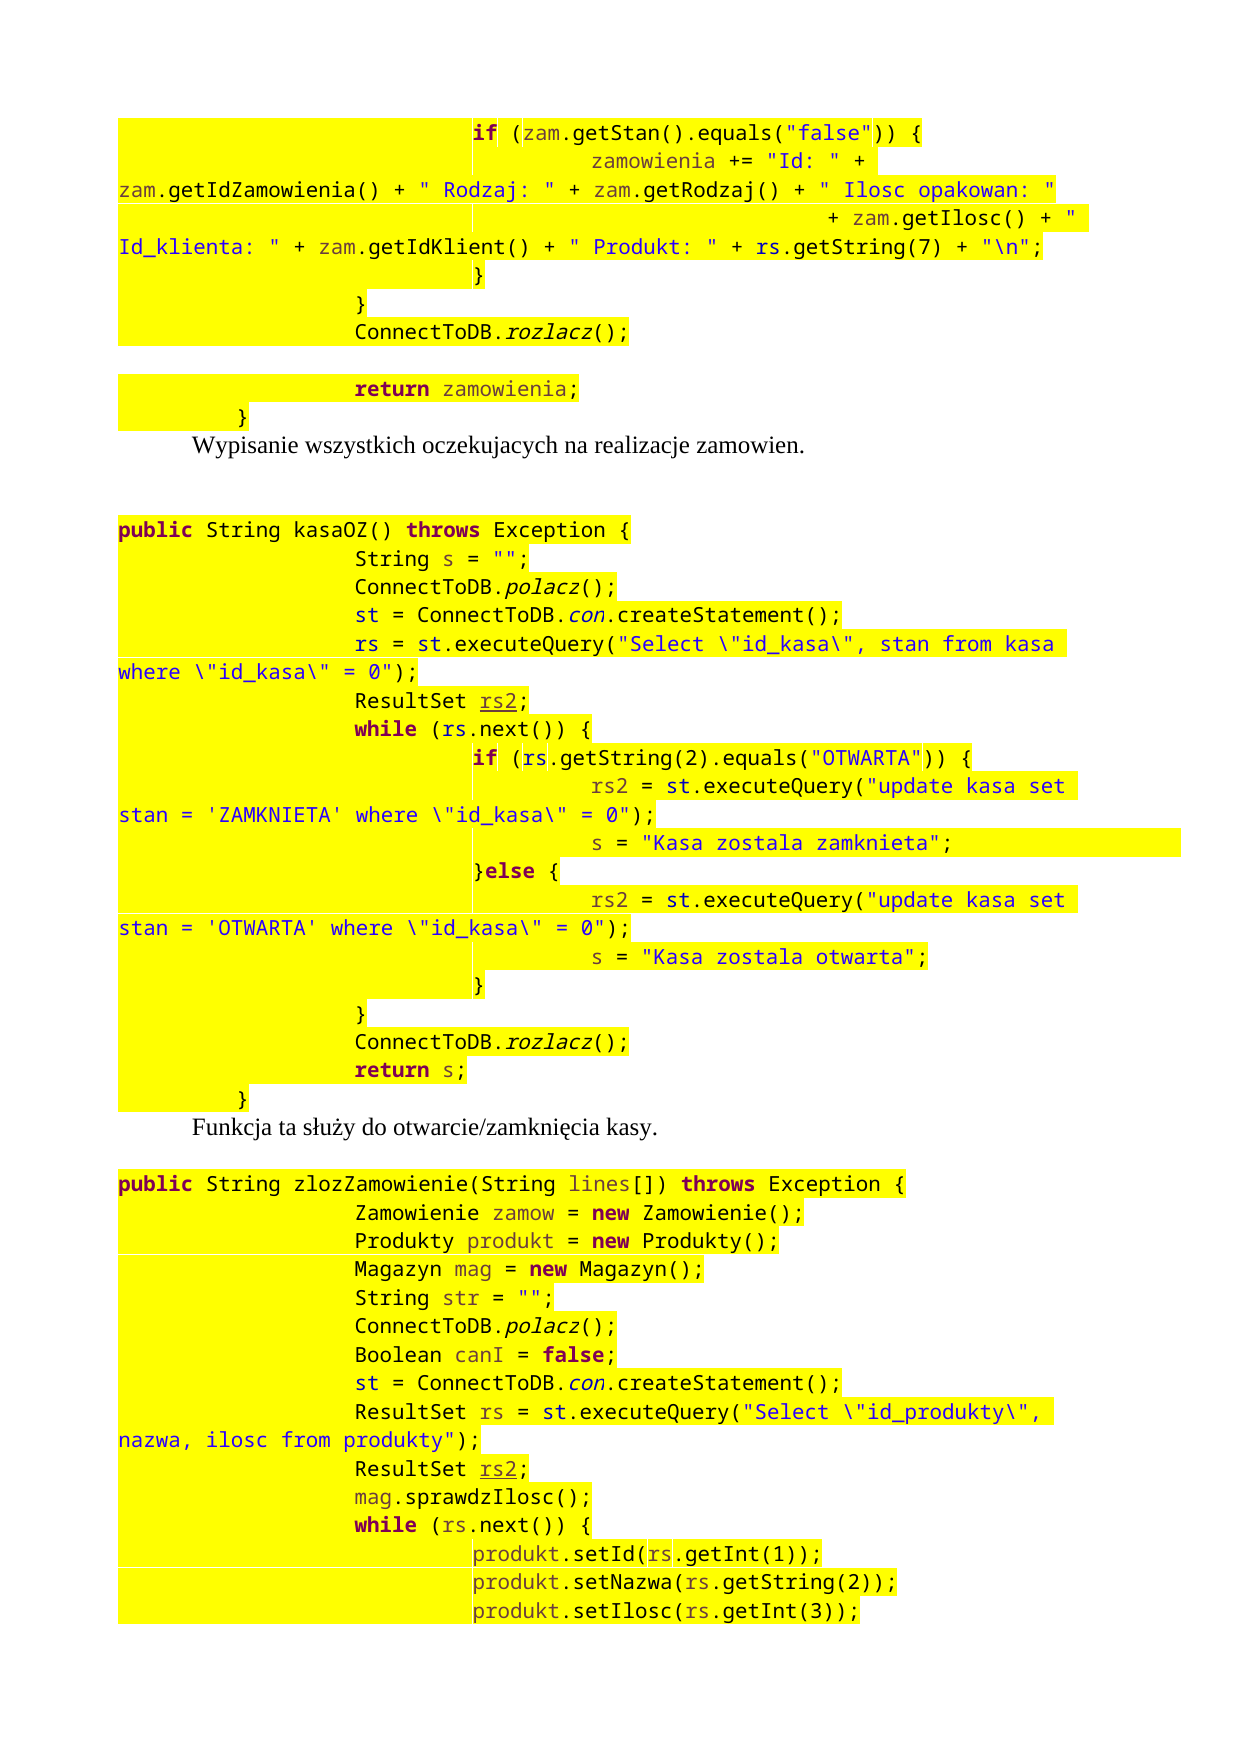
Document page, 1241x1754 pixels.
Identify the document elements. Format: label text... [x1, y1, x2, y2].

text } [118, 289, 1122, 317]
text Funkcja ta służy do otwarcie/zamknięcia kasy. [118, 1112, 1122, 1141]
text produkt.setId(rs.getInt(1)); [118, 1539, 1122, 1567]
text } [118, 402, 1122, 431]
text ConnectToDB.polacz(); [118, 572, 1122, 601]
text produkt.setIlosc(rs.getInt(3)); [118, 1596, 1122, 1624]
text Produkty produkt = new Produkty(); [118, 1226, 1122, 1254]
text produkt.setNazwa(rs.getString(2)); [118, 1567, 1122, 1596]
text } [118, 970, 1122, 999]
text } [118, 1084, 1122, 1112]
text if (rs.getString(2).equals("OTWARTA")) { [118, 743, 1122, 771]
text rs = st.executeQuery("Select \"id_kasa\", stan from kasa where \"id_kasa\" = 0"); [118, 629, 1122, 686]
text ResultSet rs = st.executeQuery("Select \"id_produkty\", nazwa, ilosc from produkty"); [118, 1397, 1122, 1454]
text return zamowienia; [118, 374, 1122, 402]
text ConnectToDB.polacz(); [118, 1311, 1122, 1340]
text Magazyn mag = new Magazyn(); [118, 1254, 1122, 1283]
text s = "Kasa zostala zamknieta"; [118, 828, 1122, 857]
text rs2 = st.executeQuery("update kasa set stan = 'OTWARTA' where \"id_kasa\" = 0"); [118, 885, 1122, 942]
text String s = ""; [118, 544, 1122, 572]
text public String zlozZamowienie(String lines[]) throws Exception { [118, 1169, 1122, 1198]
text return s; [118, 1056, 1122, 1084]
text String str = ""; [118, 1283, 1122, 1311]
text public String kasaOZ() throws Exception { [118, 515, 1122, 544]
text Zamowienie zamow = new Zamowienie(); [118, 1198, 1122, 1226]
text + zam.getIlosc() + " Id_klienta: " + zam.getIdKlient() + " Produkt: " + rs.getString(7) + "\n"; [118, 203, 1122, 260]
text st = ConnectToDB.con.createStatement(); [118, 1368, 1122, 1397]
text rs2 = st.executeQuery("update kasa set stan = 'ZAMKNIETA' where \"id_kasa\" = 0"); [118, 771, 1122, 828]
text ConnectToDB.rozlacz(); [118, 317, 1122, 346]
text zamowienia += "Id: " + zam.getIdZamowienia() + " Rodzaj: " + zam.getRodzaj() + " Ilosc opakowan: " [118, 147, 1122, 203]
text Boolean canI = false; [118, 1340, 1122, 1368]
text st = ConnectToDB.con.createStatement(); [118, 601, 1122, 629]
text mag.sprawdzIlosc(); [118, 1482, 1122, 1511]
text s = "Kasa zostala otwarta"; [118, 942, 1122, 970]
text } [118, 260, 1122, 289]
text ConnectToDB.rozlacz(); [118, 1027, 1122, 1056]
text while (rs.next()) { [118, 714, 1122, 743]
text ResultSet rs2; [118, 686, 1122, 714]
text Wypisanie wszystkich oczekujacych na realizacje zamowien. [118, 431, 1122, 459]
text while (rs.next()) { [118, 1511, 1122, 1539]
text } [118, 999, 1122, 1027]
text if (zam.getStan().equals("false")) { [118, 118, 1122, 147]
text ResultSet rs2; [118, 1454, 1122, 1482]
text }else { [118, 857, 1122, 885]
